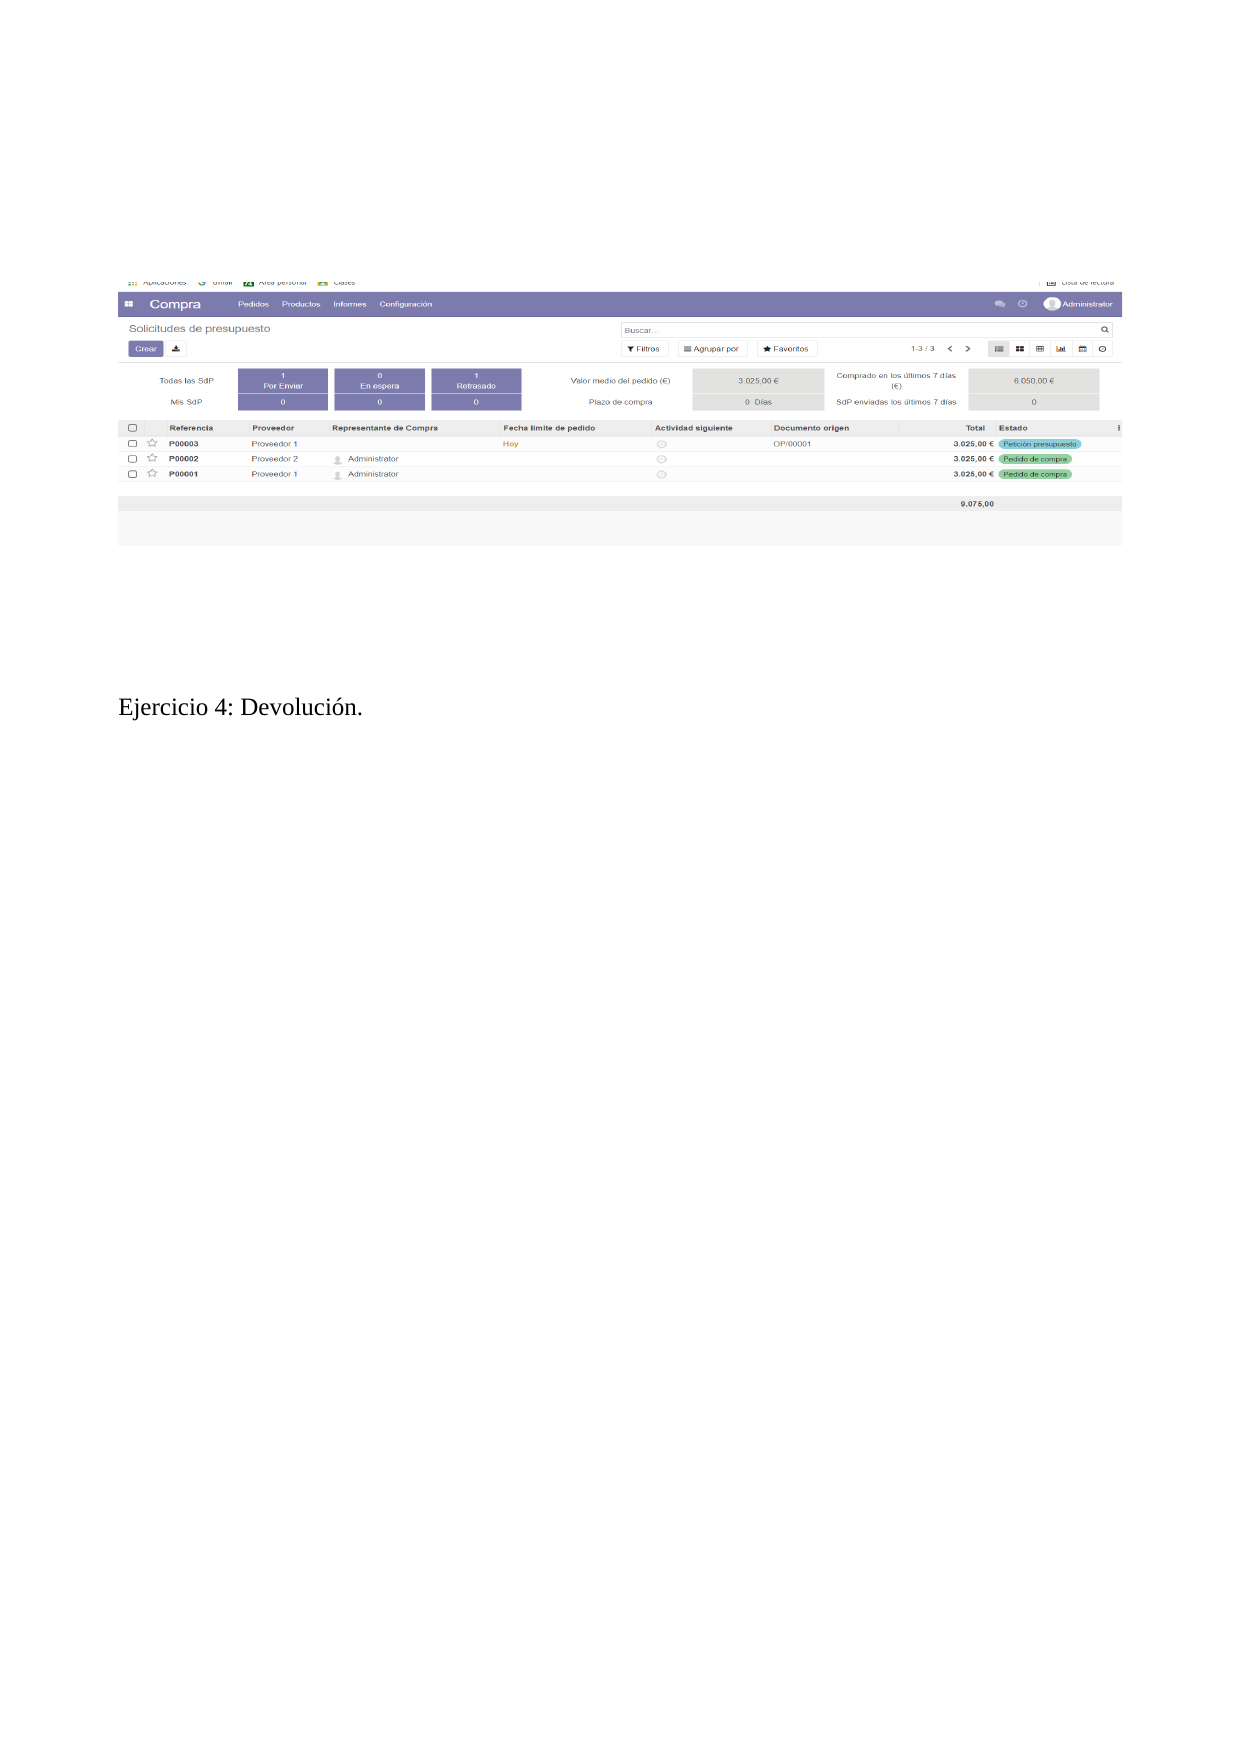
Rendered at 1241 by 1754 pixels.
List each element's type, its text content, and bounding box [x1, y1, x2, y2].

picture [118, 282, 1123, 546]
text Ejercicio 4: Devolución. [118, 692, 1122, 721]
